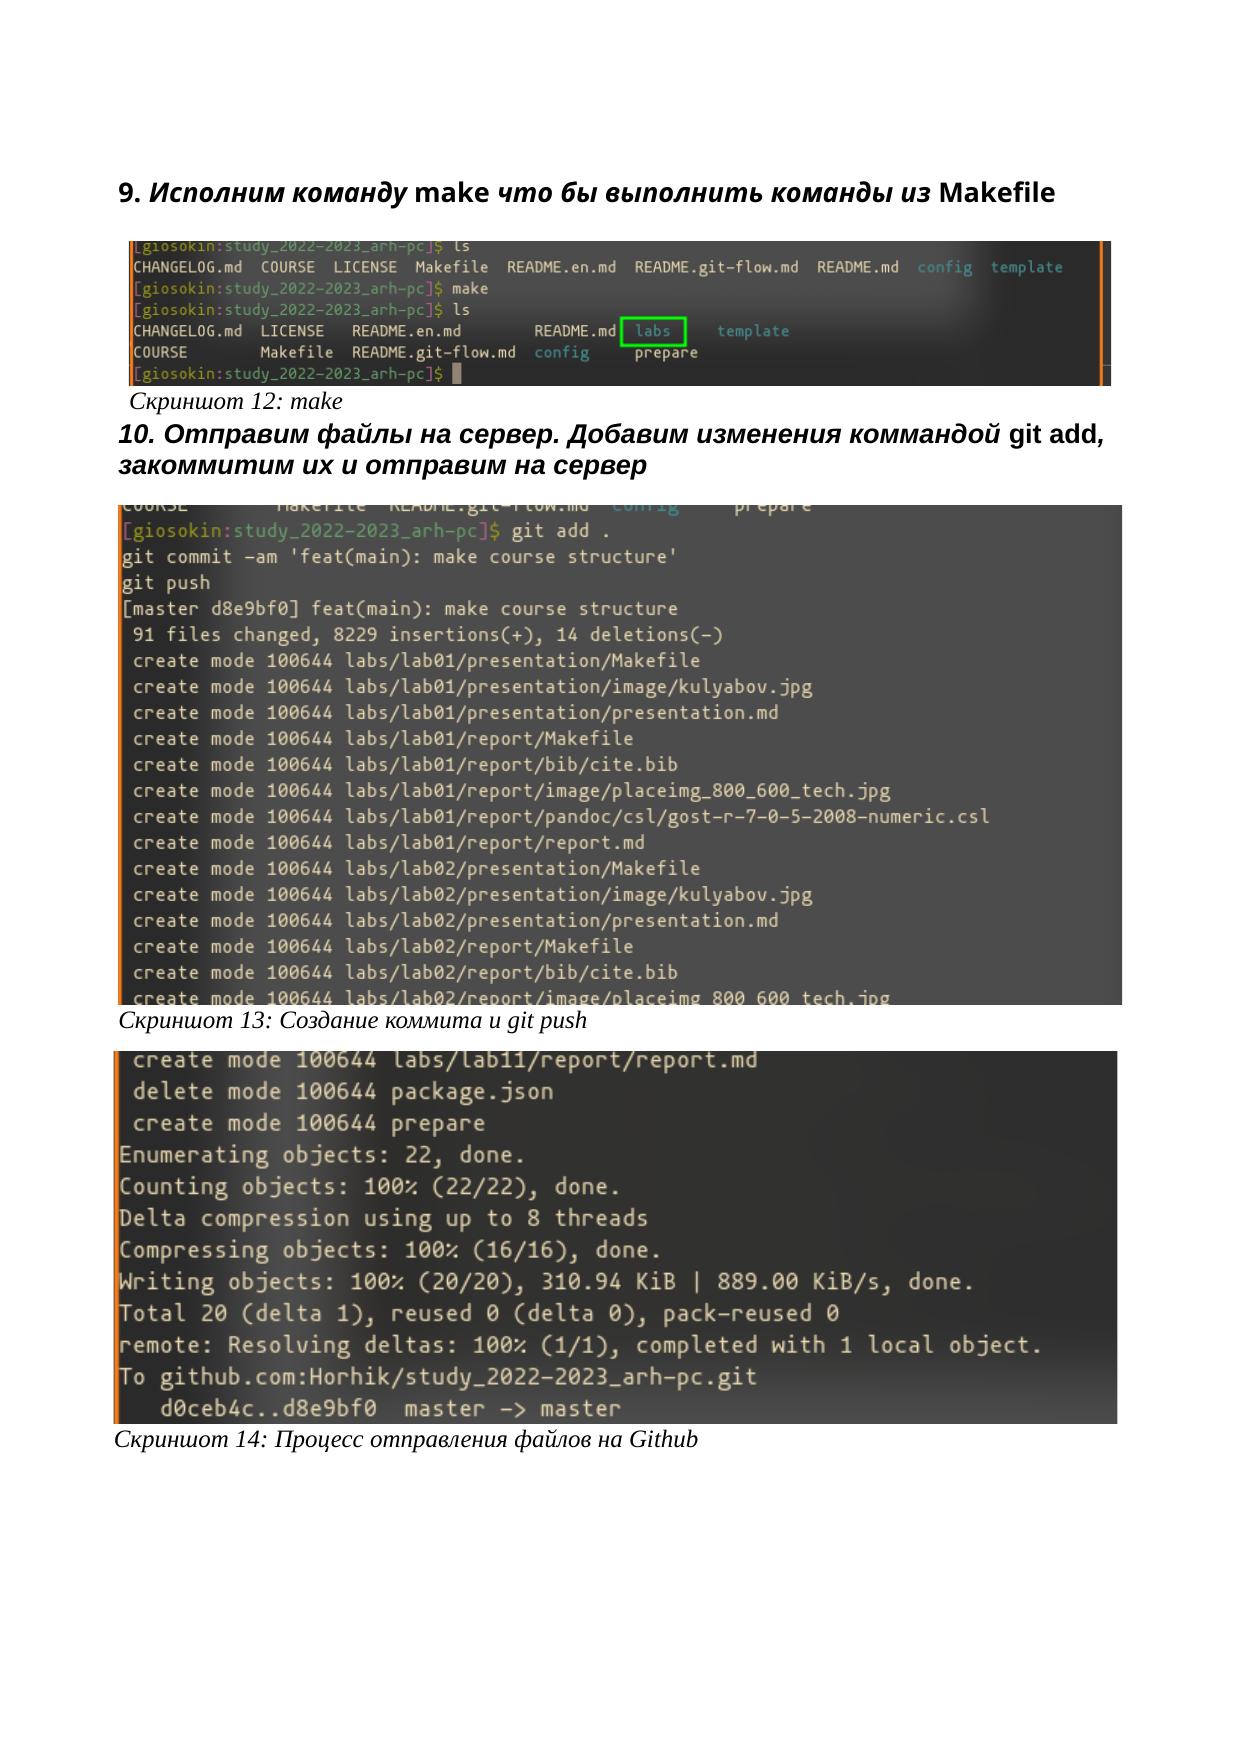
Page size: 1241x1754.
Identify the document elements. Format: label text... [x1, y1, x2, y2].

picture [113, 1051, 1118, 1424]
text Скриншот 13: Создание коммита и git push [118, 1005, 1122, 1033]
subtitle [129, 229, 1111, 241]
text Скриншот 14: Процесс отправления файлов на Github [113, 1424, 1117, 1453]
picture [128, 241, 1112, 386]
text Скриншот 12: make [129, 386, 1111, 414]
subtitle 10. Отправим файлы на сервер. Добавим изменения коммандой git add, закоммитим их и отправим на сервер [118, 241, 1122, 480]
picture [118, 505, 1123, 1005]
text 9. Исполним команду make что бы выполнить команды из Makefile [118, 173, 1122, 210]
